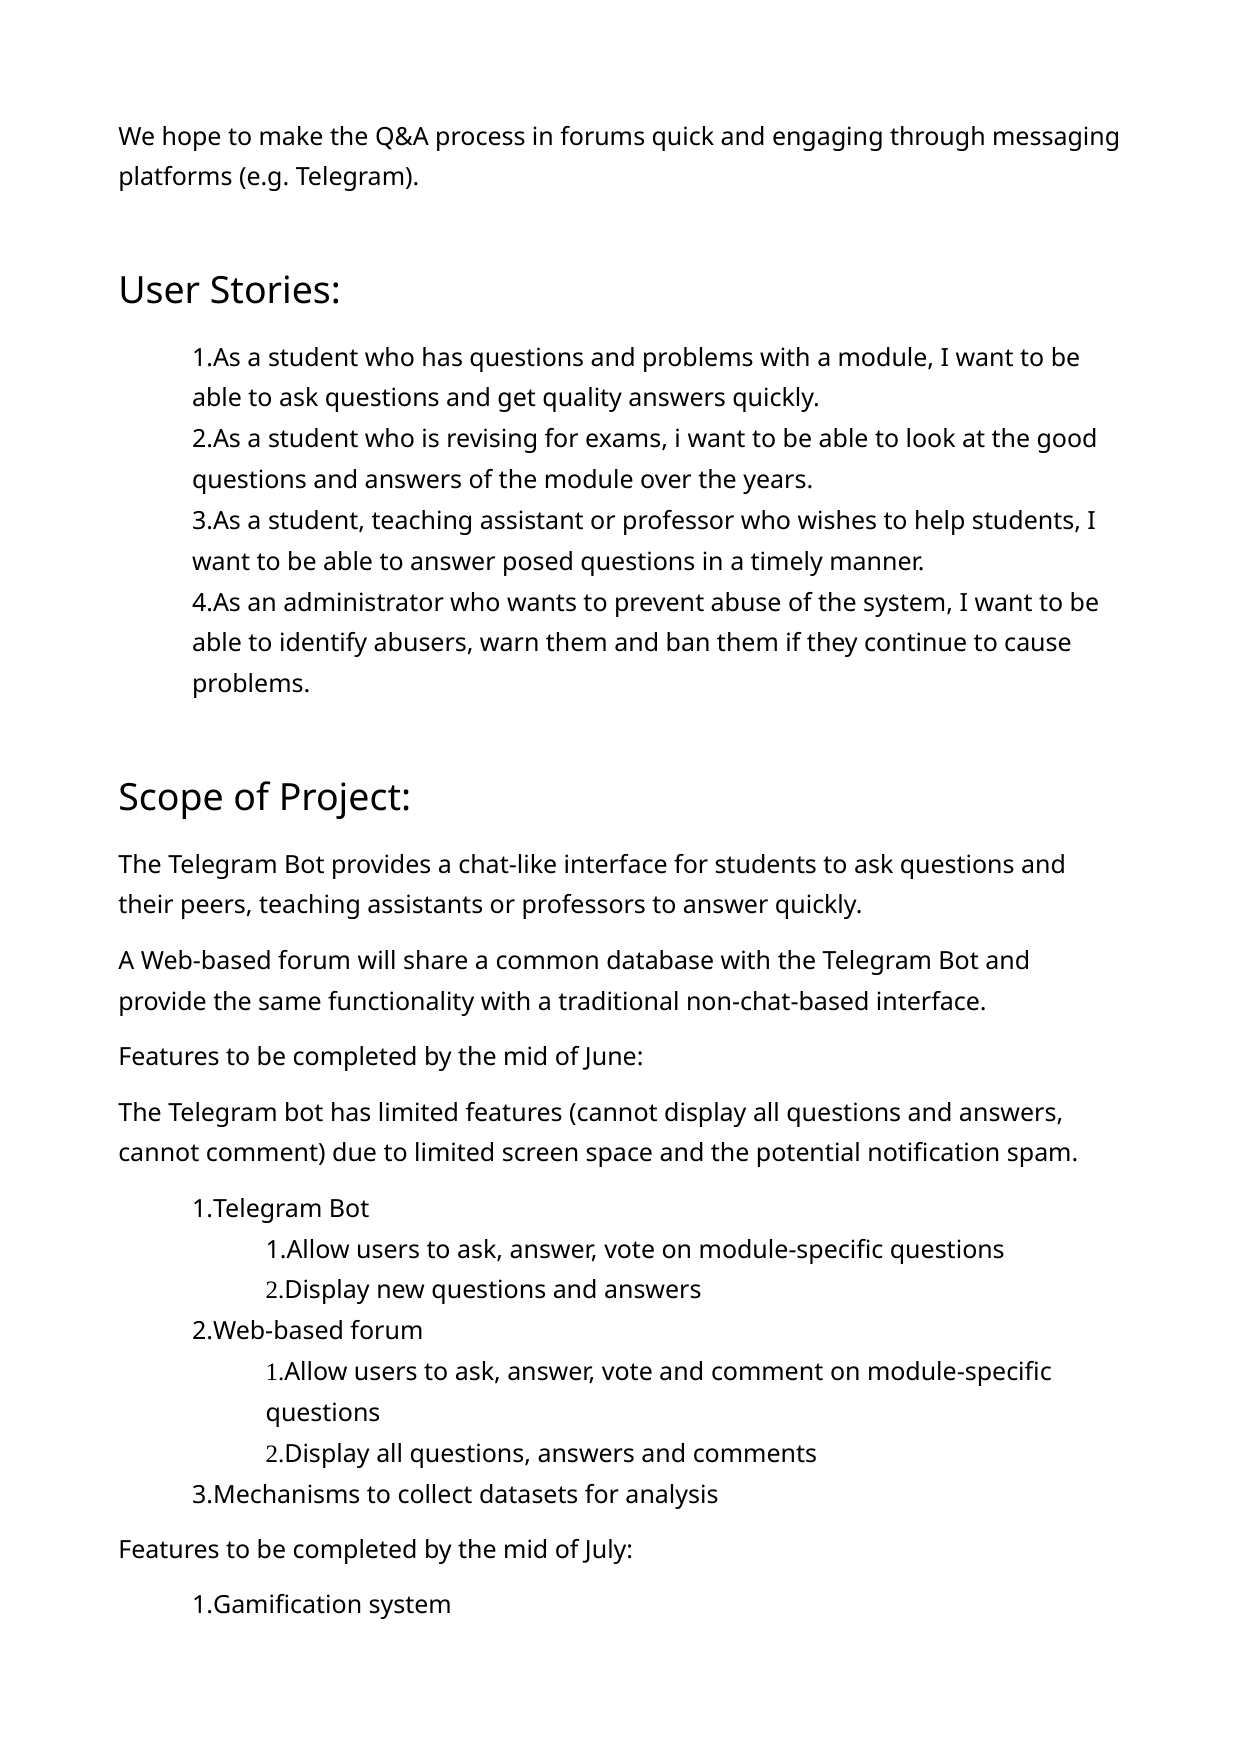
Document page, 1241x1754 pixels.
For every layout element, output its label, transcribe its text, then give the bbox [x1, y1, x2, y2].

list Allow users to ask, answer, vote and comment on module-specific questions [118, 1354, 1122, 1429]
list Mechanisms to collect datasets for analysis [118, 1476, 1122, 1510]
list Gamification system [118, 1587, 1122, 1621]
list As a student who has questions and problems with a module, I want to be able to ask questions and get quality answers quickly. [118, 339, 1122, 414]
list Display all questions, answers and comments [118, 1435, 1122, 1469]
text The Telegram Bot provides a chat-like interface for students to ask questions and their peers, teaching assistants or professors to answer quickly. [118, 846, 1122, 921]
list Web-based forum [118, 1313, 1122, 1347]
text User Stories: [118, 263, 1122, 314]
text A Web-based forum will share a common database with the Telegram Bot and provide the same functionality with a traditional non-chat-based interface. [118, 942, 1122, 1017]
list Allow users to ask, answer, vote on module-specific questions [118, 1231, 1122, 1265]
text The Telegram bot has limited features (cannot display all questions and answers, cannot comment) due to limited screen space and the potential notification spam. [118, 1094, 1122, 1169]
list As a student who is revising for exams, i want to be able to look at the good questions and answers of the module over the years. [118, 421, 1122, 496]
list Display new questions and answers [118, 1272, 1122, 1306]
text Scope of Project: [118, 770, 1122, 821]
text We hope to make the Q&A process in forums quick and engaging through messaging platforms (e.g. Telegram). [118, 118, 1122, 193]
list As a student, teaching assistant or professor who wishes to help students, I want to be able to answer posed questions in a timely manner. [118, 503, 1122, 577]
text Features to be completed by the mid of July: [118, 1532, 1122, 1566]
text Features to be completed by the mid of June: [118, 1039, 1122, 1073]
list As an administrator who wants to prevent abuse of the system, I want to be able to identify abusers, warn them and ban them if they continue to cause problems. [118, 584, 1122, 700]
list Telegram Bot [118, 1190, 1122, 1224]
